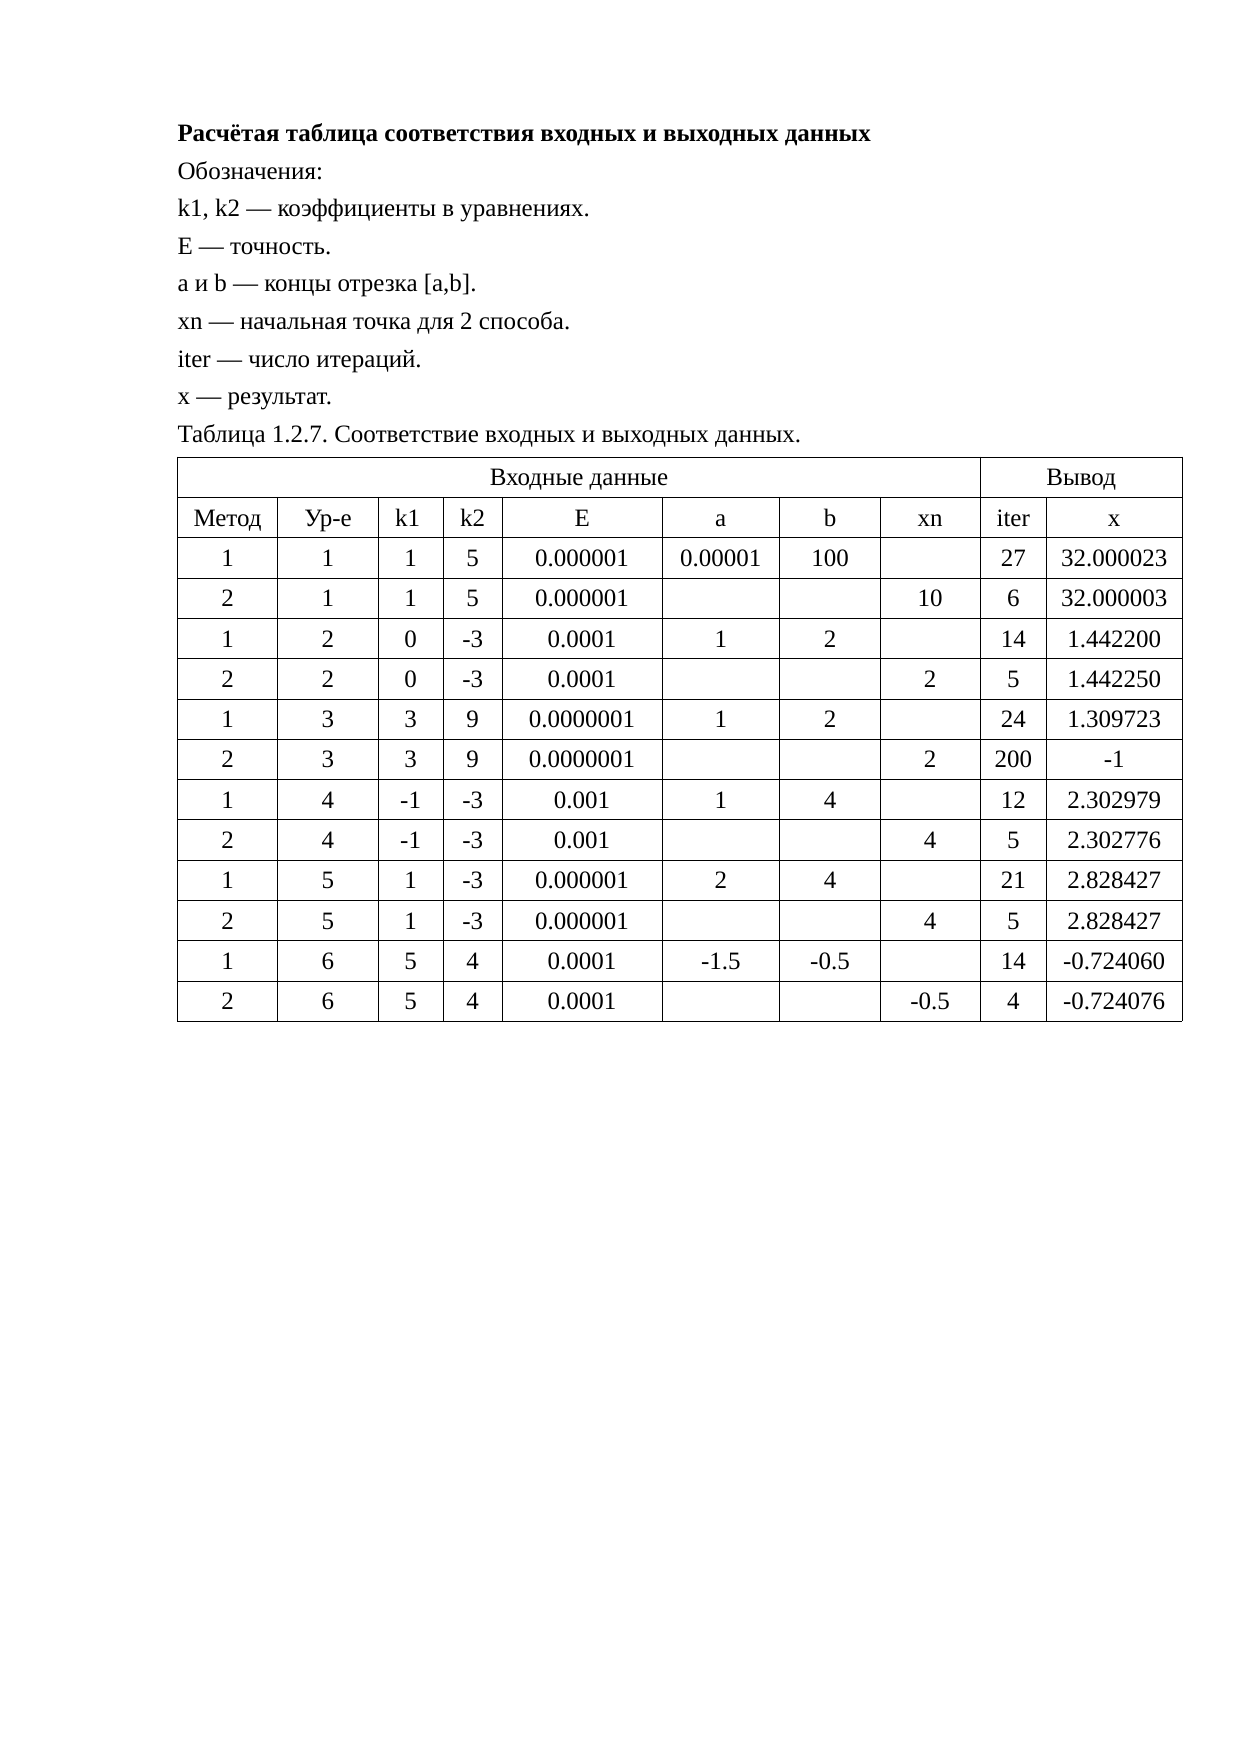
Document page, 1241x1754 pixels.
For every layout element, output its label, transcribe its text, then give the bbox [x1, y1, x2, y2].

table_cell 0.001 [503, 780, 662, 819]
table_cell 9 [444, 740, 502, 779]
table_cell E [503, 498, 662, 537]
table_cell a [663, 498, 779, 537]
table_cell 1 [278, 579, 378, 618]
table_cell 1.442250 [1047, 659, 1182, 698]
table_cell 3 [379, 740, 443, 779]
table_cell 100 [780, 538, 880, 577]
table_cell 0.0001 [503, 659, 662, 698]
table_cell [663, 740, 779, 779]
table_cell -0.724076 [1047, 982, 1182, 1021]
table_cell 1 [379, 861, 443, 900]
table_cell 6 [278, 941, 378, 981]
table_cell -3 [444, 619, 502, 658]
table_cell 4 [780, 861, 880, 900]
table_cell [881, 619, 980, 658]
table_cell [663, 820, 779, 860]
table_cell k2 [444, 498, 502, 537]
table_cell 200 [981, 740, 1046, 779]
table_cell 4 [444, 941, 502, 981]
table_cell -3 [444, 780, 502, 819]
table_cell [881, 861, 980, 900]
table_cell 0.000001 [503, 861, 662, 900]
table_cell 0.0000001 [503, 740, 662, 779]
text xn — начальная точка для 2 способа. [177, 306, 1181, 335]
text E — точность. [177, 231, 1181, 260]
table_cell Ур-е [278, 498, 378, 537]
table_cell 1 [178, 861, 277, 900]
table_cell -0.724060 [1047, 941, 1182, 981]
table_cell -0.5 [780, 941, 880, 981]
text a и b — концы отрезка [a,b]. [177, 268, 1181, 297]
table_cell [881, 538, 980, 577]
table_cell 2 [278, 619, 378, 658]
table_cell 9 [444, 700, 502, 739]
table_cell xn [881, 498, 980, 537]
table_cell 2 [178, 901, 277, 940]
table_cell 0.00001 [663, 538, 779, 577]
table_cell 5 [444, 579, 502, 618]
table_cell 32.000003 [1047, 579, 1182, 618]
table_cell 1.442200 [1047, 619, 1182, 658]
table_cell 5 [981, 820, 1046, 860]
table_cell 2 [178, 740, 277, 779]
text х — результат. [177, 381, 1181, 410]
table_cell 1 [379, 579, 443, 618]
table_cell 4 [881, 820, 980, 860]
table_cell [881, 780, 980, 819]
table_cell -3 [444, 861, 502, 900]
table_cell 1 [178, 538, 277, 577]
table_cell k1 [379, 498, 443, 537]
table_cell 0.0001 [503, 941, 662, 981]
table_cell 2 [278, 659, 378, 698]
table_cell 6 [981, 579, 1046, 618]
table_cell 5 [981, 659, 1046, 698]
table_cell 0.000001 [503, 538, 662, 577]
table_cell 5 [278, 901, 378, 940]
table_cell 0.000001 [503, 579, 662, 618]
table_cell 1 [178, 941, 277, 981]
table_cell [881, 700, 980, 739]
table_cell 0 [379, 659, 443, 698]
text k1, k2 — коэффициенты в уравнениях. [177, 193, 1181, 222]
table_cell 1 [379, 901, 443, 940]
table_cell 24 [981, 700, 1046, 739]
table_cell 3 [278, 740, 378, 779]
table_header Вывод [981, 458, 1182, 497]
table_cell 0.0000001 [503, 700, 662, 739]
table_cell [663, 901, 779, 940]
table_cell 32.000023 [1047, 538, 1182, 577]
table_cell -1 [1047, 740, 1182, 779]
table_cell b [780, 498, 880, 537]
table_cell 0.0001 [503, 982, 662, 1021]
table_cell -0.5 [881, 982, 980, 1021]
table_cell 4 [278, 820, 378, 860]
table_cell -1 [379, 820, 443, 860]
text Расчётая таблица соответствия входных и выходных данных [177, 118, 1181, 147]
table_cell 2 [881, 659, 980, 698]
table_cell 1 [379, 538, 443, 577]
table_cell 1 [663, 700, 779, 739]
table_cell 2.302776 [1047, 820, 1182, 860]
table_cell 4 [278, 780, 378, 819]
table_cell [780, 901, 880, 940]
table_cell [780, 982, 880, 1021]
table_cell 1 [663, 619, 779, 658]
table_cell -3 [444, 901, 502, 940]
table_cell 4 [444, 982, 502, 1021]
table_cell [780, 820, 880, 860]
table_cell 1 [663, 780, 779, 819]
table_cell 14 [981, 619, 1046, 658]
table_cell -1 [379, 780, 443, 819]
table_cell 5 [379, 941, 443, 981]
text Таблица 1.2.7. Соответствие входных и выходных данных. [177, 419, 1181, 448]
table_cell 4 [981, 982, 1046, 1021]
table_cell 12 [981, 780, 1046, 819]
table_cell 4 [780, 780, 880, 819]
table_cell [663, 982, 779, 1021]
table_cell 2 [178, 659, 277, 698]
table_cell 1 [178, 700, 277, 739]
table_cell 3 [379, 700, 443, 739]
table_cell 2 [780, 700, 880, 739]
table_cell 2.828427 [1047, 901, 1182, 940]
table_cell 27 [981, 538, 1046, 577]
table_cell 2 [881, 740, 980, 779]
table_cell 14 [981, 941, 1046, 981]
table_cell 2 [663, 861, 779, 900]
text iter — число итераций. [177, 344, 1181, 372]
table_cell 1 [278, 538, 378, 577]
table_cell 0.000001 [503, 901, 662, 940]
table_cell -1.5 [663, 941, 779, 981]
table_cell 2 [780, 619, 880, 658]
table_cell 6 [278, 982, 378, 1021]
table_cell 1.309723 [1047, 700, 1182, 739]
table_cell 1 [178, 780, 277, 819]
table_cell 2.302979 [1047, 780, 1182, 819]
table_cell x [1047, 498, 1182, 537]
table_cell [780, 740, 880, 779]
table_cell 5 [981, 901, 1046, 940]
table_cell 2 [178, 820, 277, 860]
table_cell [881, 941, 980, 981]
table_cell 2.828427 [1047, 861, 1182, 900]
table_cell 5 [444, 538, 502, 577]
table_header Входные данные [178, 458, 980, 497]
table_cell iter [981, 498, 1046, 537]
table_cell Метод [178, 498, 277, 537]
table_cell [780, 659, 880, 698]
table_cell [663, 659, 779, 698]
table_cell 10 [881, 579, 980, 618]
table_cell 0 [379, 619, 443, 658]
table_cell -3 [444, 820, 502, 860]
table_cell 5 [278, 861, 378, 900]
table_cell 4 [881, 901, 980, 940]
text Обозначения: [177, 156, 1181, 184]
table_cell 3 [278, 700, 378, 739]
table_cell 21 [981, 861, 1046, 900]
table_cell 5 [379, 982, 443, 1021]
table_cell [780, 579, 880, 618]
table_cell 0.0001 [503, 619, 662, 658]
table_cell 2 [178, 579, 277, 618]
table_cell 0.001 [503, 820, 662, 860]
table_cell 2 [178, 982, 277, 1021]
table_cell [663, 579, 779, 618]
table_cell 1 [178, 619, 277, 658]
table_cell -3 [444, 659, 502, 698]
